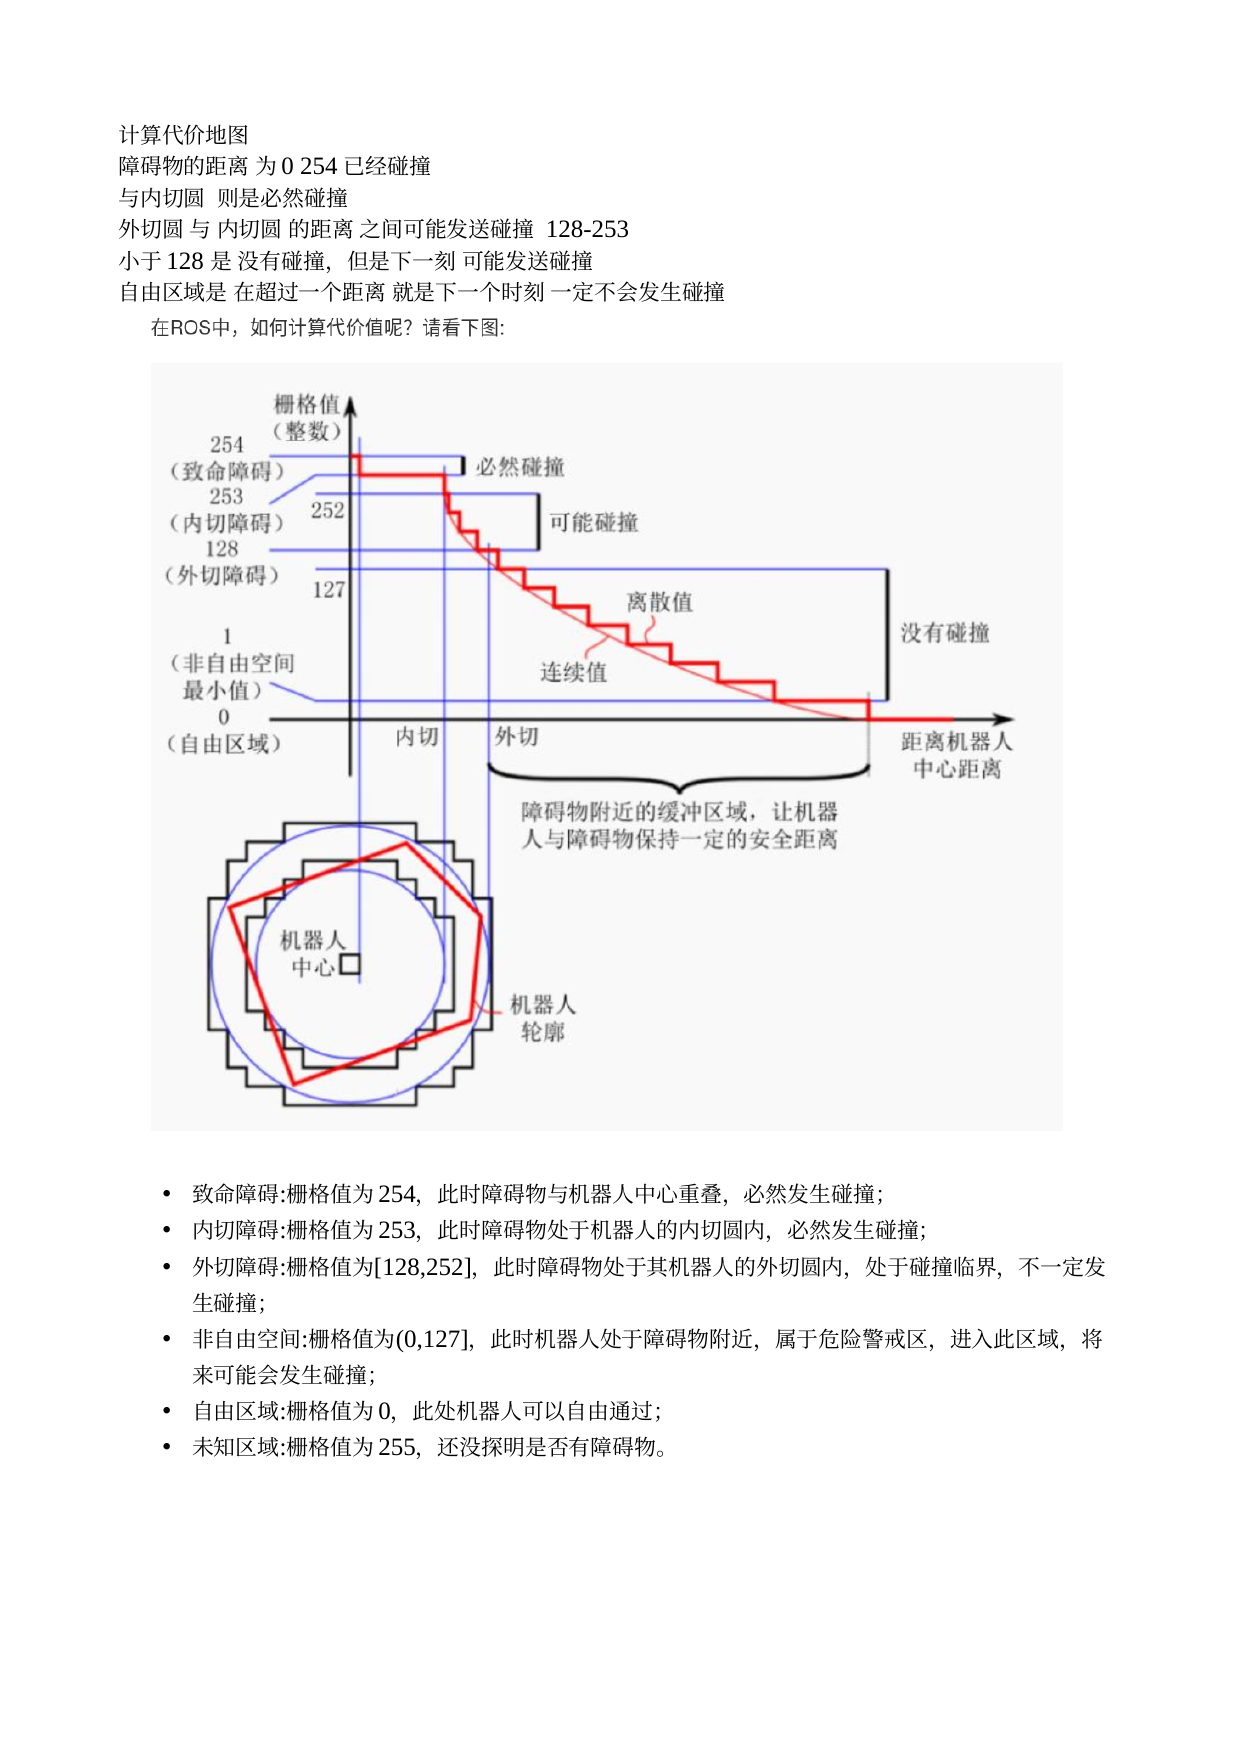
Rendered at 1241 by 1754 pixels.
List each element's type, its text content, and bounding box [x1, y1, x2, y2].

list 外切障碍:栅格值为[128,252]，此时障碍物处于其机器人的外切圆内，处于碰撞临界，不一定发生碰撞； [162, 1250, 1122, 1317]
picture [118, 306, 1123, 1149]
list 内切障碍:栅格值为253，此时障碍物处于机器人的内切圆内，必然发生碰撞； [162, 1214, 1122, 1245]
text 与内切圆 则是必然碰撞 [118, 181, 1122, 212]
list 非自由空间:栅格值为(0,127]，此时机器人处于障碍物附近，属于危险警戒区，进入此区域，将来可能会发生碰撞； [162, 1322, 1122, 1390]
text 障碍物的距离 为0 254 已经碰撞 [118, 149, 1122, 181]
text 小于128 是 没有碰撞，但是下一刻 可能发送碰撞 [118, 244, 1122, 275]
list 致命障碍:栅格值为254，此时障碍物与机器人中心重叠，必然发生碰撞； [162, 1178, 1122, 1209]
text 计算代价地图 [118, 118, 1122, 149]
text 外切圆 与 内切圆 的距离 之间可能发送碰撞 128-253 [118, 212, 1122, 244]
text 自由区域是 在超过一个距离 就是下一个时刻 一定不会发生碰撞 [118, 275, 1122, 306]
list 自由区域:栅格值为0，此处机器人可以自由通过； [162, 1394, 1122, 1426]
list 未知区域:栅格值为255，还没探明是否有障碍物。 [162, 1431, 1122, 1462]
